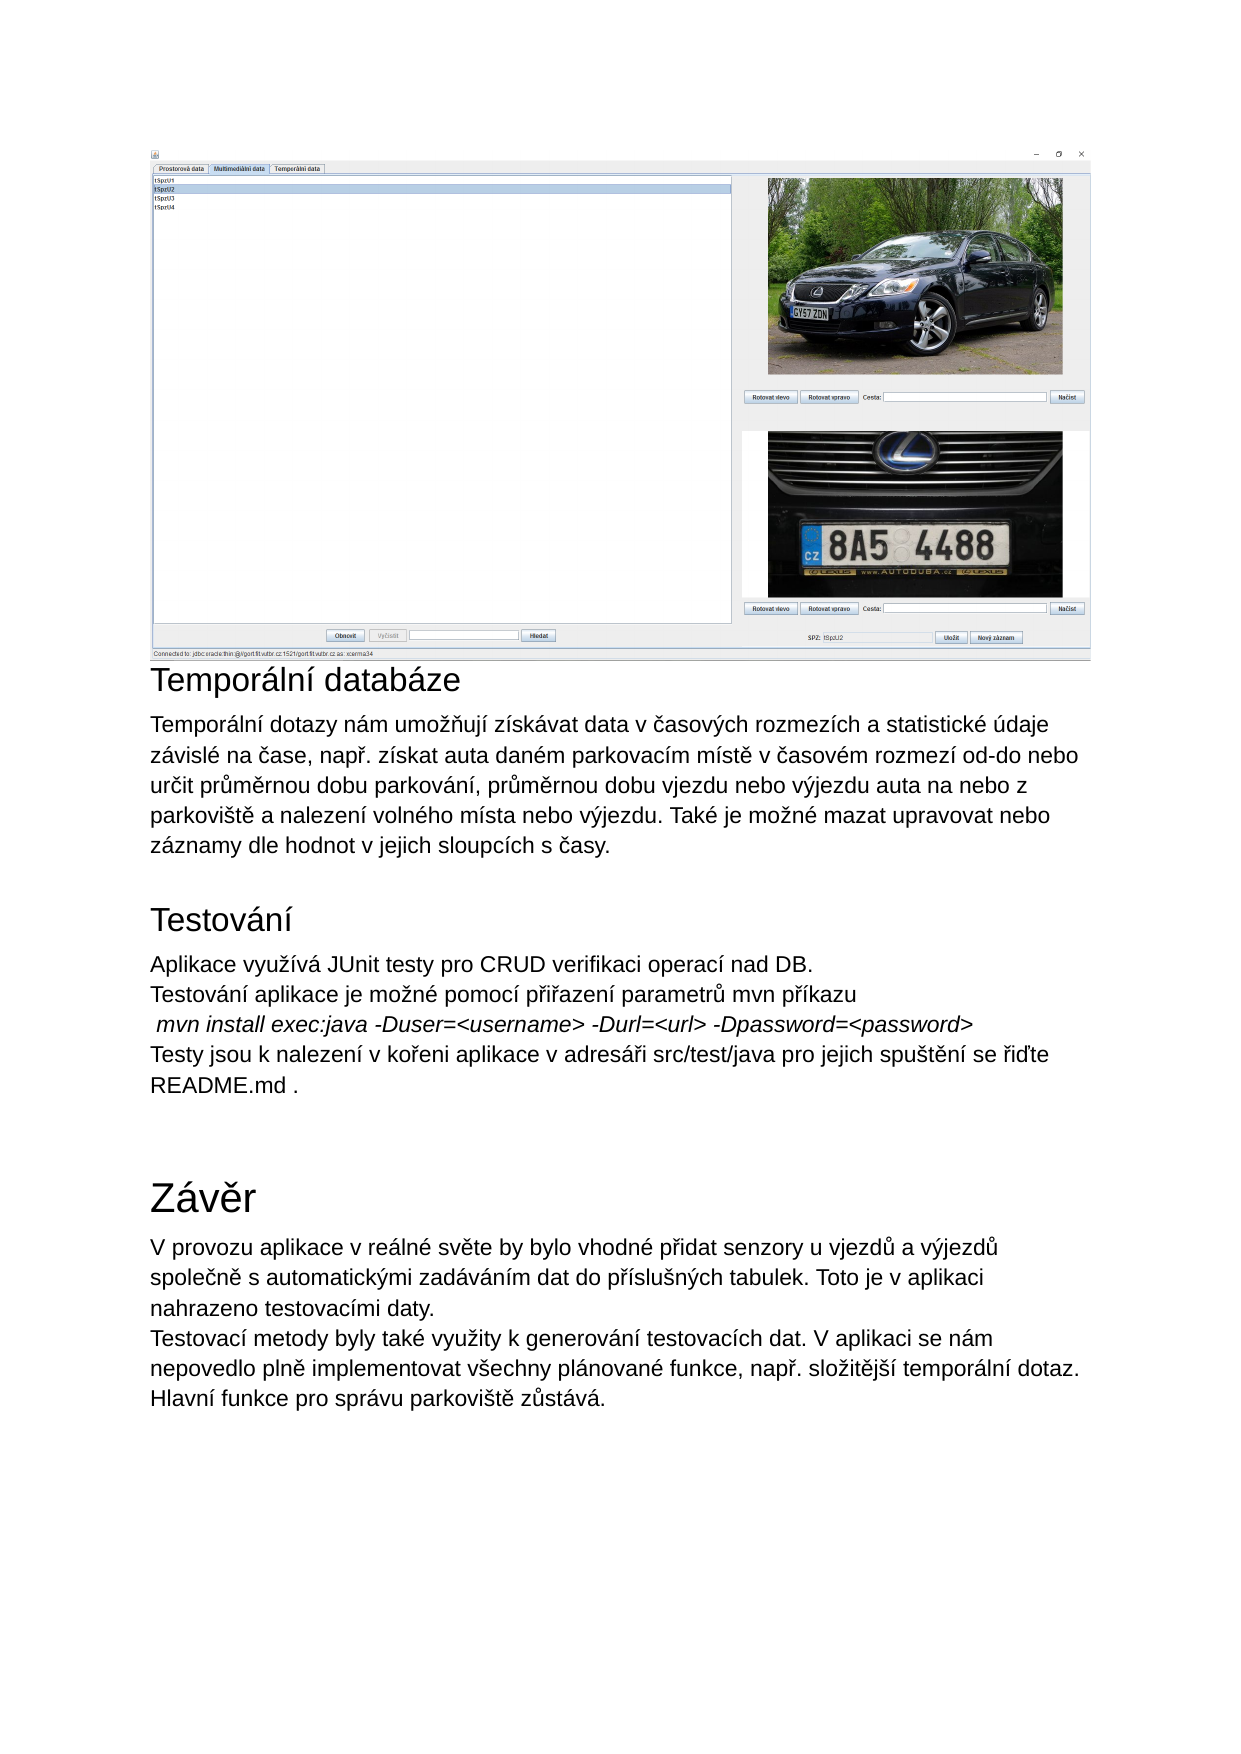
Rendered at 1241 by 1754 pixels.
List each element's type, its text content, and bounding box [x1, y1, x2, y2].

picture [150, 150, 1091, 661]
subtitle Testování [150, 900, 1090, 938]
text Testování aplikace je možné pomocí přiřazení parametrů mvn příkazu [150, 981, 1090, 1007]
text mvn install exec:java -Duser=<username> -Durl=<url> -Dpassword=<password> [150, 1011, 1090, 1038]
text Temporální dotazy nám umožňují získávat data v časových rozmezích a statistické údaje závislé na čase, např. získat auta daném parkovacím místě v časovém rozmezí od-do nebo určit průměrnou dobu parkování, průměrnou dobu vjezdu nebo výjezdu auta na nebo z parkoviště a nalezení volného místa nebo výjezdu. Také je možné mazat upravovat nebo záznamy dle hodnot v jejich sloupcích s časy. [150, 711, 1090, 858]
text Aplikace využívá JUnit testy pro CRUD verifikaci operací nad DB. [150, 951, 1090, 977]
subtitle Závěr [150, 1174, 1090, 1222]
subtitle Temporální databáze [150, 661, 1090, 699]
text V provozu aplikace v reálné světe by bylo vhodné přidat senzory u vjezdů a výjezdů společně s automatickými zadáváním dat do příslušných tabulek. Toto je v aplikaci nahrazeno testovacími daty. [150, 1234, 1090, 1321]
text Testovací metody byly také využity k generování testovacích dat. V aplikaci se nám nepovedlo plně implementovat všechny plánované funkce, např. složitější temporální dotaz. Hlavní funkce pro správu parkoviště zůstává. [150, 1325, 1090, 1412]
text Testy jsou k nalezení v kořeni aplikace v adresáři src/test/java pro jejich spuštění se řiďte README.md . [150, 1041, 1090, 1098]
